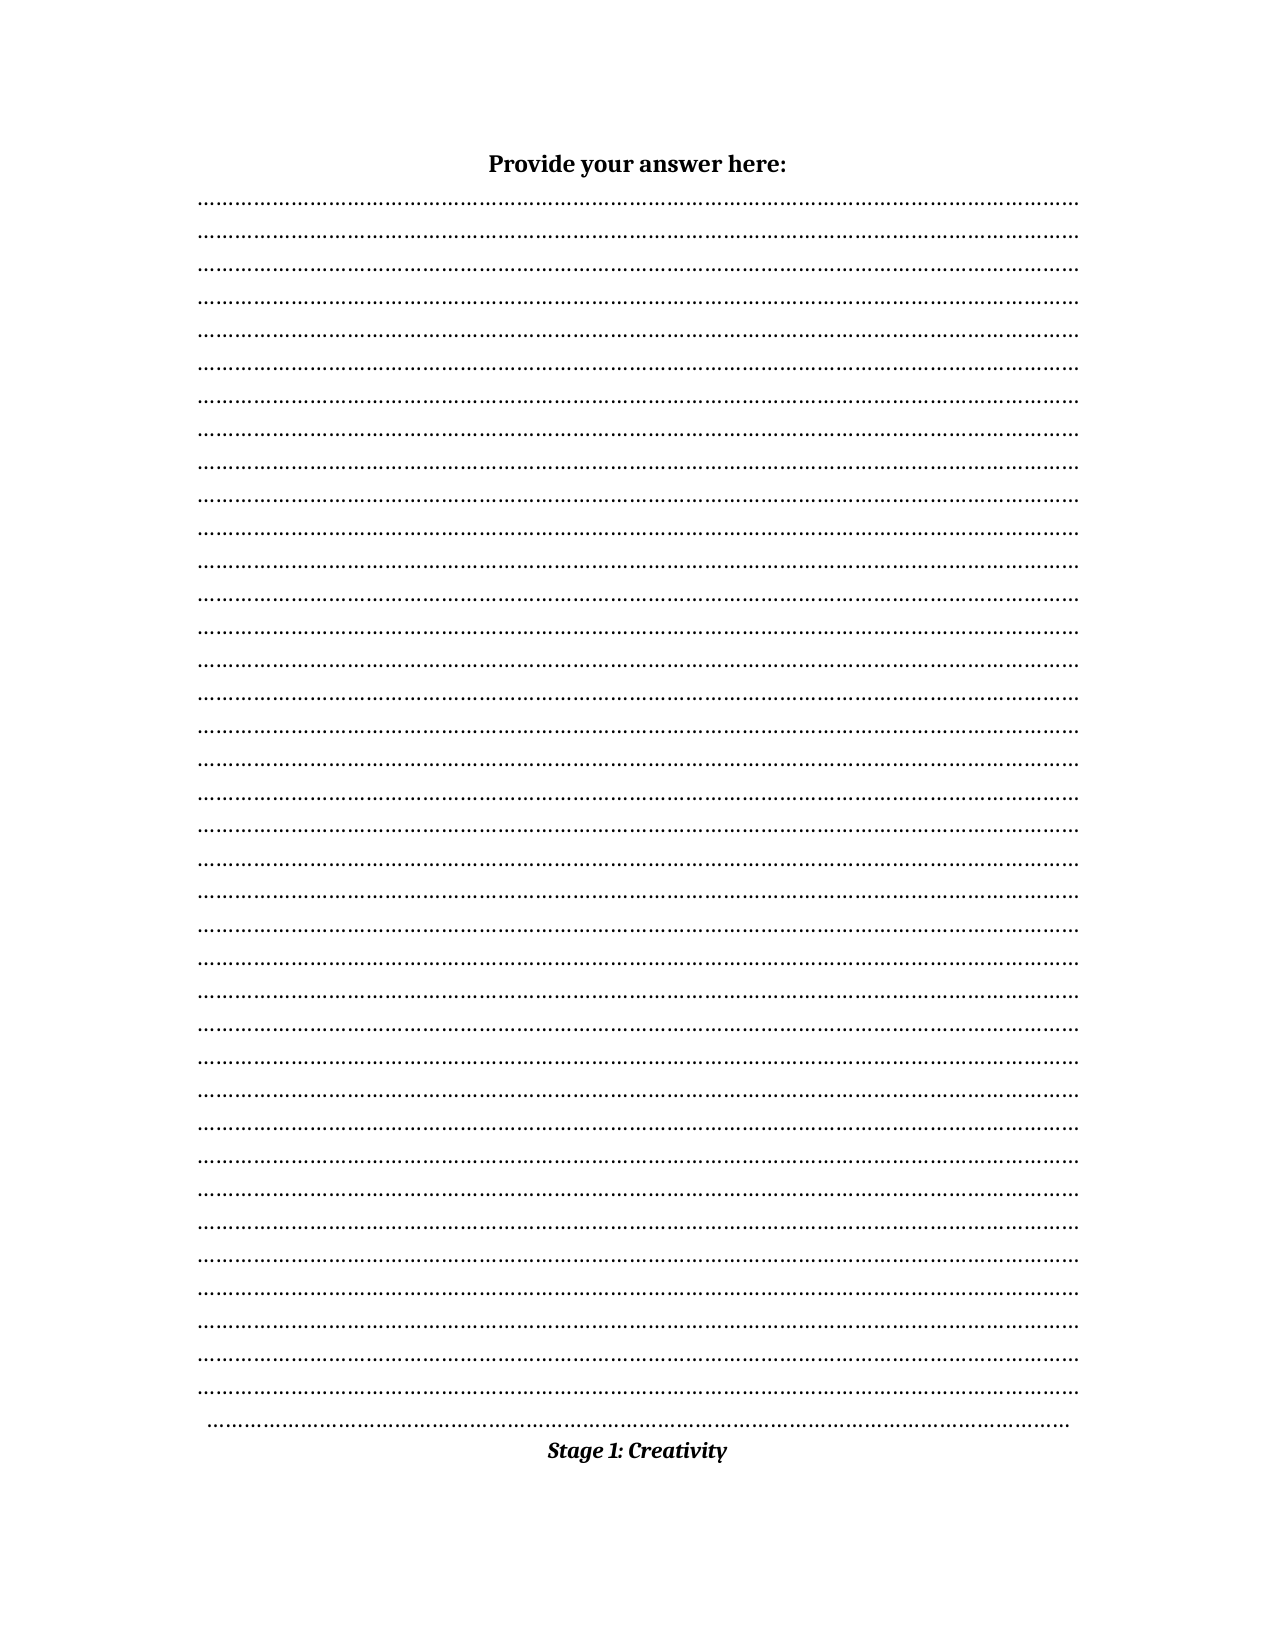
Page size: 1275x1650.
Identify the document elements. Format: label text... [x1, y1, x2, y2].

text Provide your answer here: ………………………………………………………………………………………………………………………………………………………………………………………………………………………………………………………………………………………………………………………………………………………………………………………………………………………………………………………………………………………………………………………………………………………………………………………………………………………………………………………………………………………………………………………………………………………………………………………………………………………………………………………………………………………………………………………………………………………………………………………………………………………………………………………………………………………………………………………………………………………………………………………………………………………………………………………………………………………………………………………………………………………………………………………………………………………………………………………………………………………………………………………………………………………………………………………………………………………………………………………………………………………………………………………………………………………………………………………………………………………………………………………………………………………………………………………………………………………………………………………………………………………………………………………………………………………………………………………………………………………………………………………………………………………………………………………………………………………………………………………………………………………………………………………………………………………………………………………………………………………………………………………………………………………………………………………………………………………………………………………………………………………………………………………………………………………………………………………………………………………………………………………………………………………………………………………………………………………………………………………………………………………………………………………………………………………………………………………………………………………………………………………………………………………………………………………………………………………………………………………………………………………………………………………………………………………………………………………………………………………………………………………………………………………………………………………………………………………………………………………………………………………………………………………………………………………………………………………………………………………………………………………………………………………………………………………………………………………………………………………………………………………………………………………………………………………………………………………………………………………………………………………………………………………………………………………………………………………………………………………………………………………………………………………………………………………………………………………………………………………………………………………………………………………………………………………………………………………………………………………………………………………………………………………………………………………………………………………………………………………………………………………………………………………………………………………………………………………Stage 1: Creativity [187, 150, 1087, 1464]
